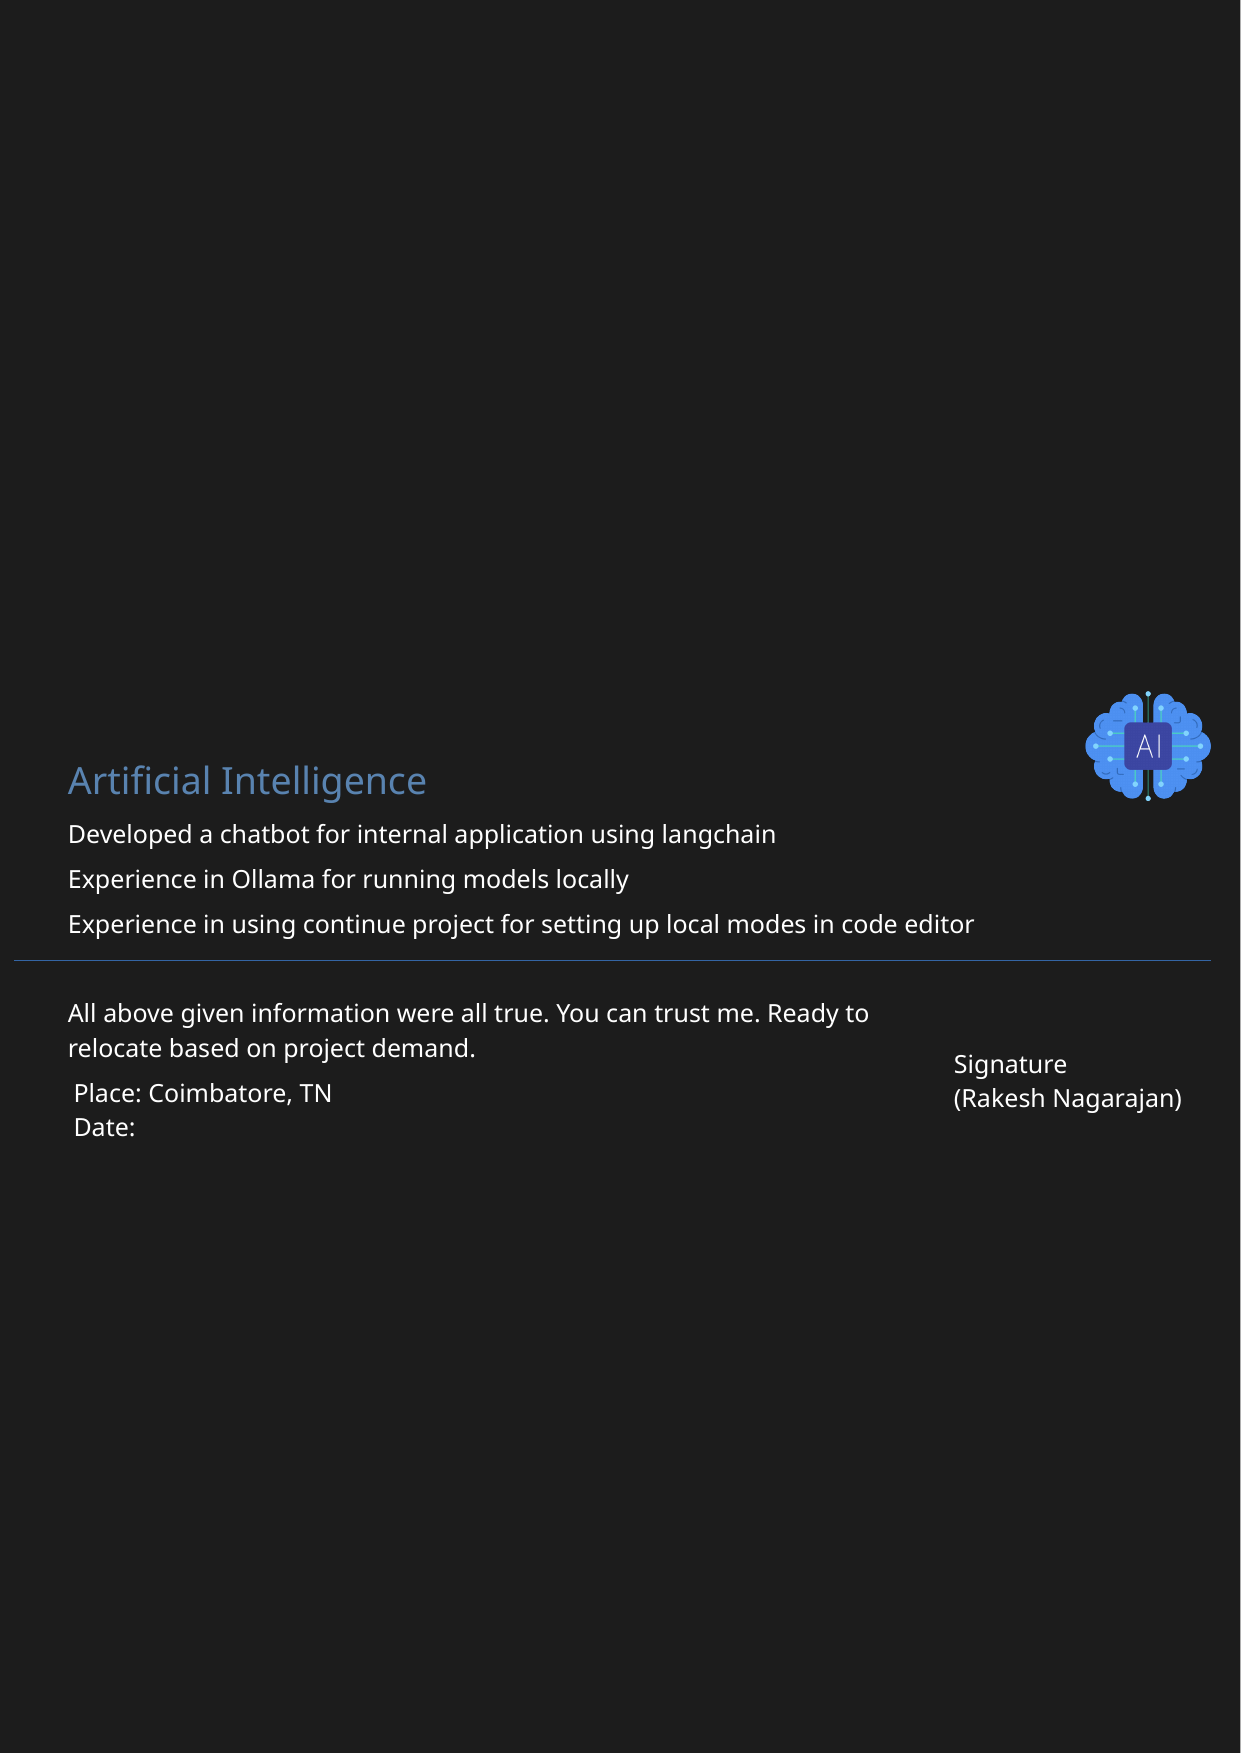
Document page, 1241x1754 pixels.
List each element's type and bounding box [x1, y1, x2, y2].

picture [1077, 676, 1219, 817]
